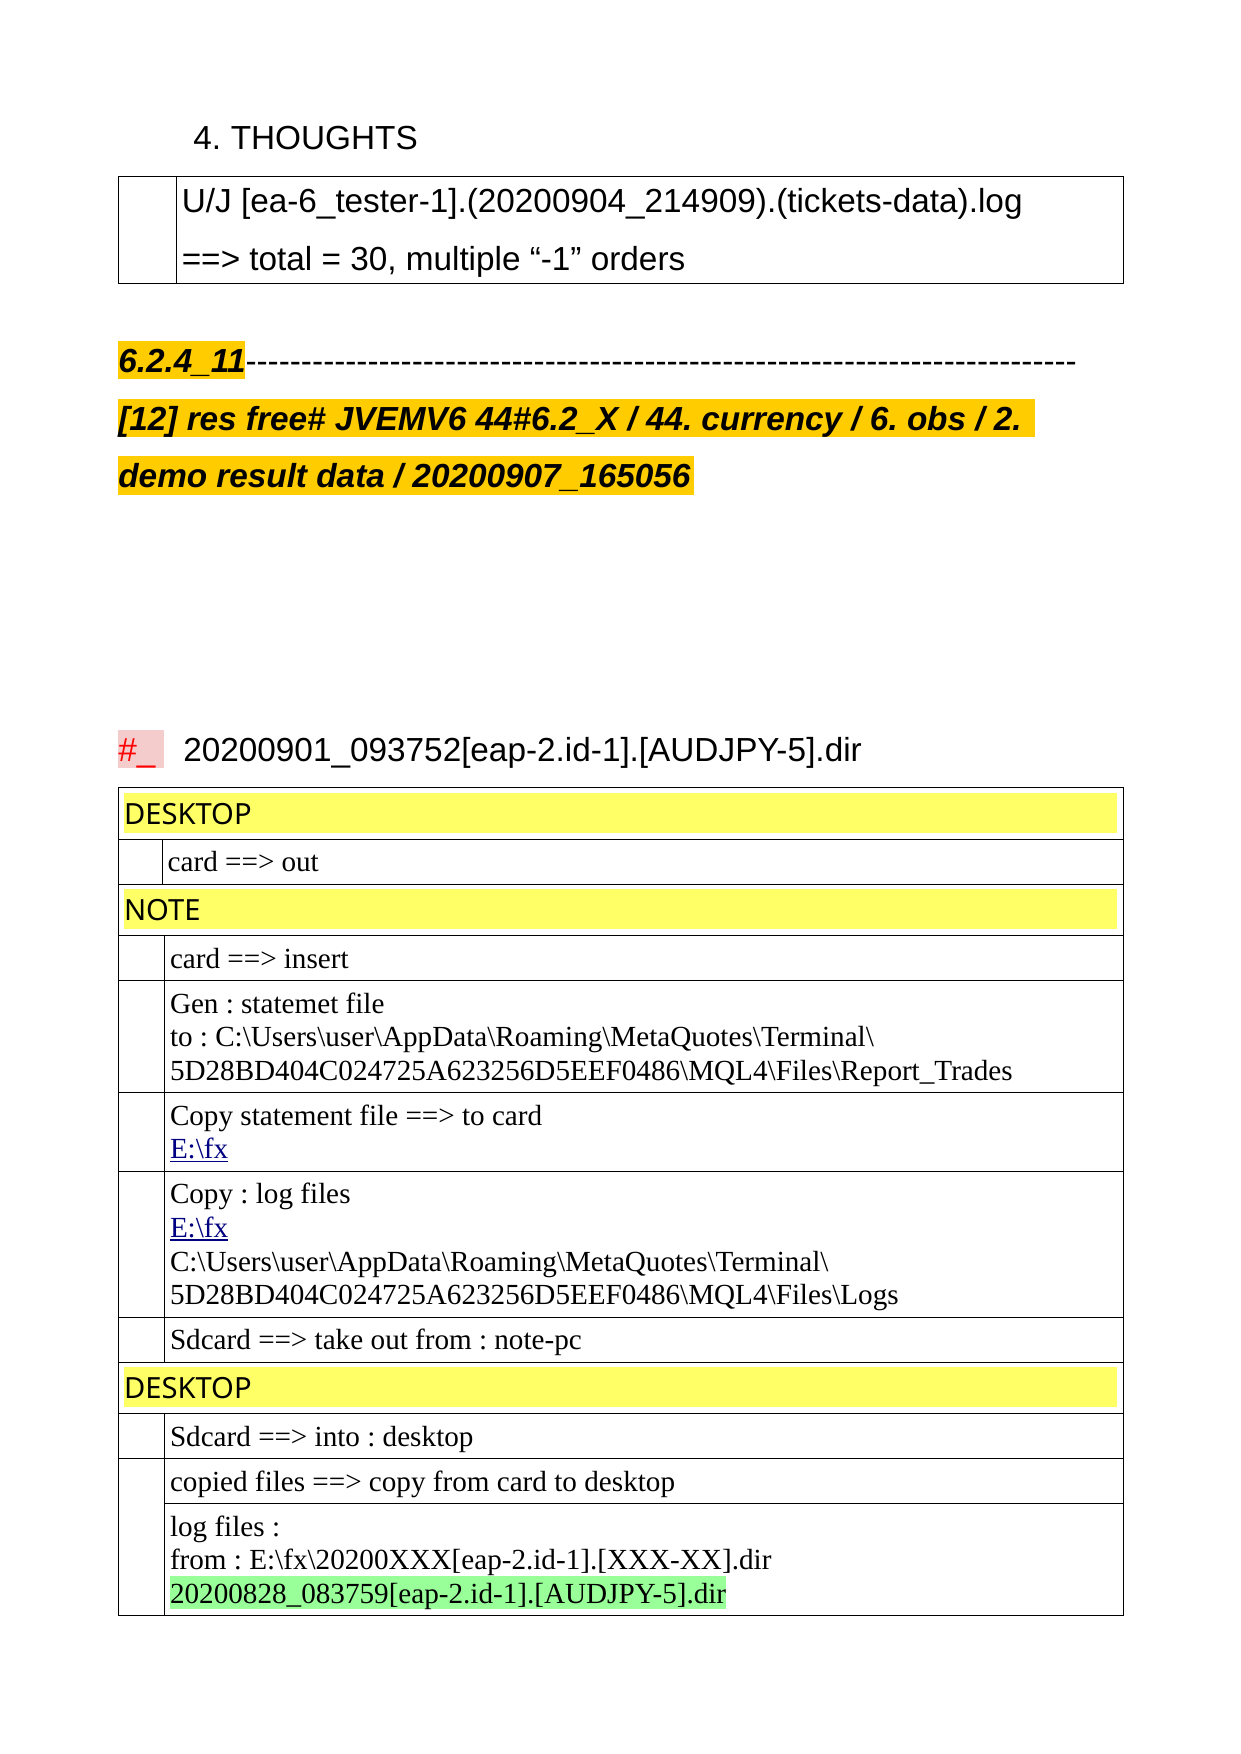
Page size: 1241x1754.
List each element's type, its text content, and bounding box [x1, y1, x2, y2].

table_cell card ==> insert [165, 936, 1123, 980]
table_cell copied files ==> copy from card to desktop [165, 1459, 1123, 1503]
table_cell [119, 936, 164, 980]
table_cell NOTE [119, 885, 1123, 935]
table_cell [119, 1459, 164, 1615]
table_cell Gen : statemet file to : C:\Users\user\AppData\Roaming\MetaQuotes\Terminal\5D28BD404C024725A623256D5EEF0486\MQL4\Files\Report_Trades [165, 981, 1123, 1092]
table_cell log files : from : E:\fx\20200XXX[eap-2.id-1].[XXX-XX].dir 20200828_083759[eap-2.id-1].[AUDJPY-5].dir [165, 1504, 1123, 1615]
table_cell Copy statement file ==> to card E:\fx [165, 1093, 1123, 1171]
table_header DESKTOP [119, 788, 1123, 838]
table_header U/J [ea-6_tester-1].(20200904_214909).(tickets-data).log ==> total = 30, multiple “-1” orders [177, 177, 1123, 283]
table_cell [119, 1414, 164, 1458]
table_cell Sdcard ==> into : desktop [165, 1414, 1123, 1458]
table_cell [119, 1318, 164, 1362]
text [12] res free# JVEMV6 44#6.2_X / 44. currency / 6. obs / 2. demo result data / 20200907_165056 [118, 399, 1122, 495]
table_cell card ==> out [163, 840, 1123, 884]
table_cell [119, 1093, 164, 1171]
table_cell Copy : log files E:\fx C:\Users\user\AppData\Roaming\MetaQuotes\Terminal\5D28BD404C024725A623256D5EEF0486\MQL4\Files\Logs [165, 1172, 1123, 1317]
table_cell [119, 981, 164, 1092]
table_cell DESKTOP [119, 1363, 1123, 1413]
table_cell [119, 1172, 164, 1317]
table_cell [119, 840, 162, 884]
table_cell Sdcard ==> take out from : note-pc [165, 1318, 1123, 1362]
text #_ 20200901_093752[eap-2.id-1].[AUDJPY-5].dir [118, 730, 1122, 768]
table_header [119, 177, 176, 283]
text 6.2.4_11--------------------------------------------------------------------------- [118, 341, 1122, 379]
list THOUGHTS [193, 118, 1122, 157]
